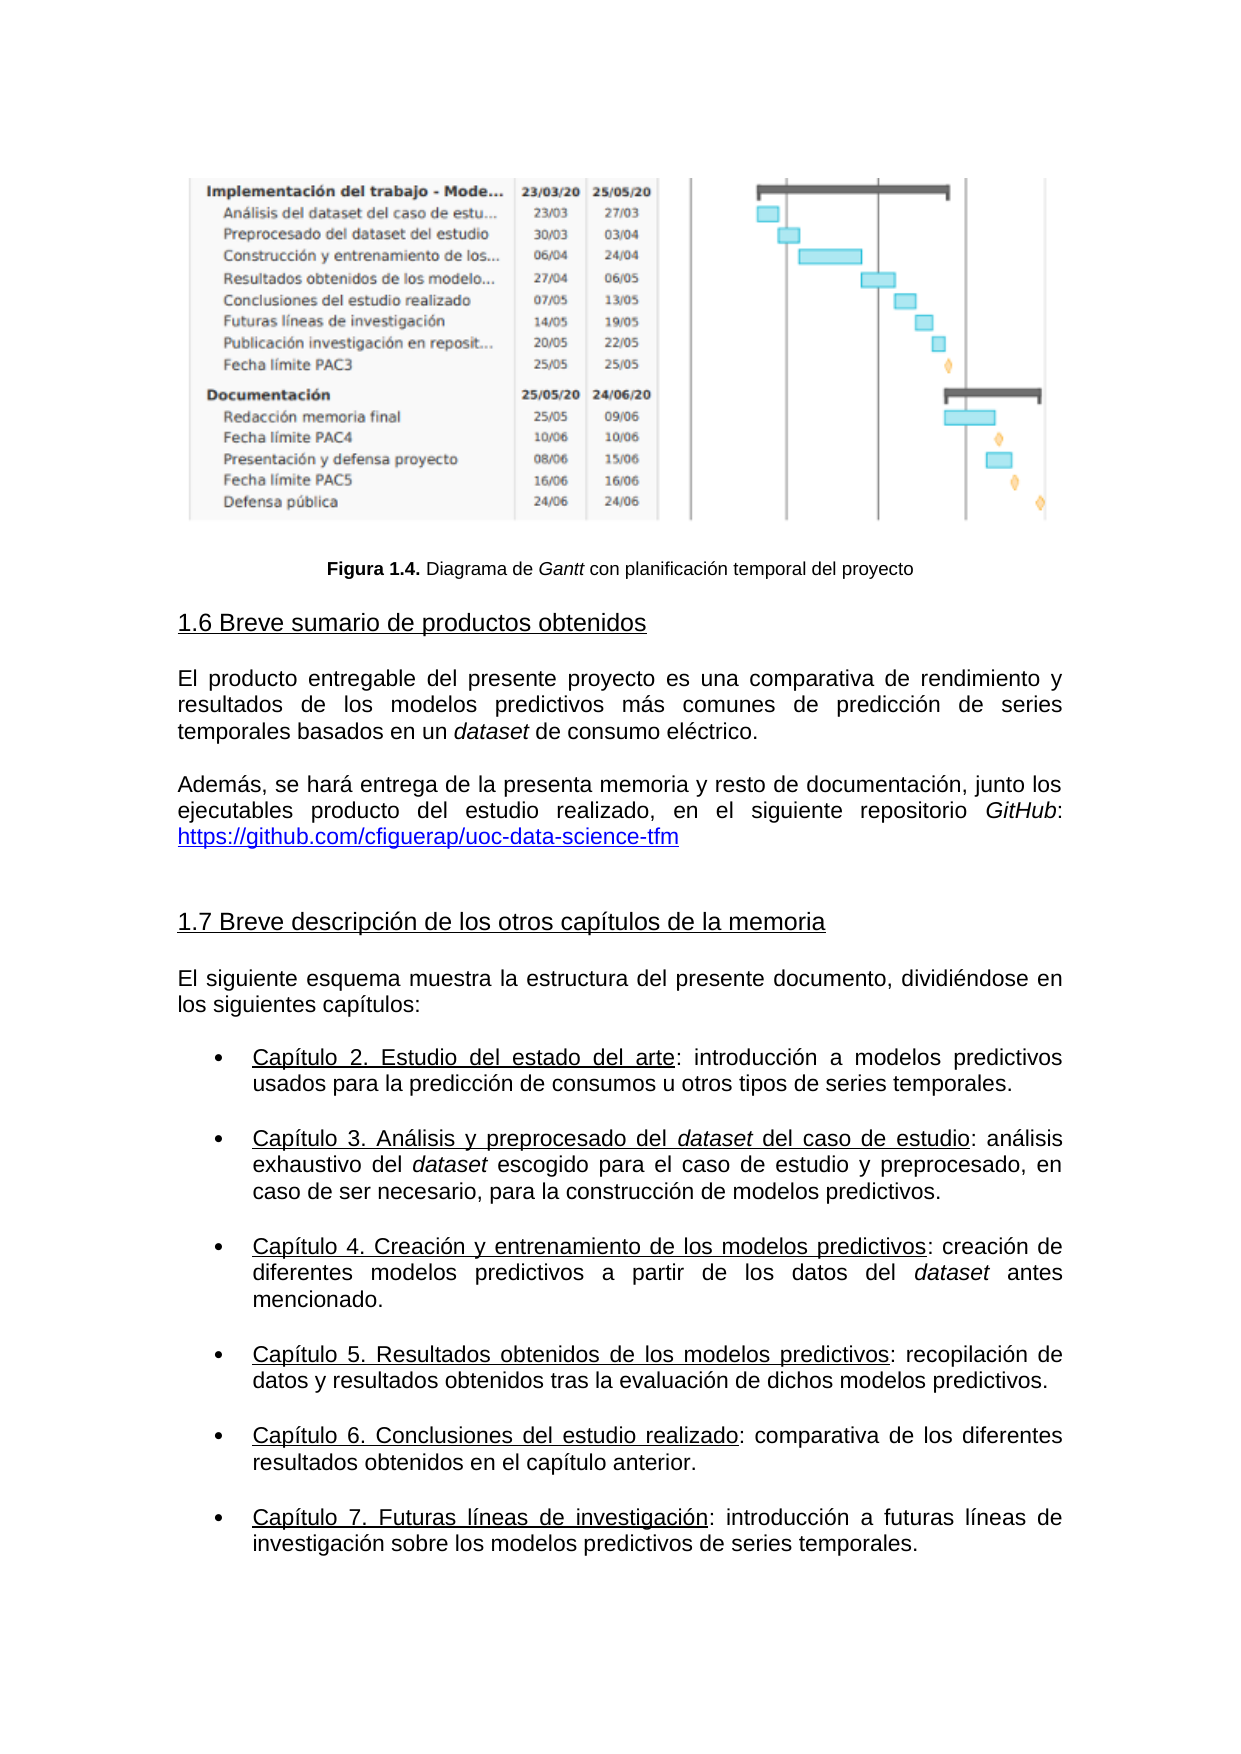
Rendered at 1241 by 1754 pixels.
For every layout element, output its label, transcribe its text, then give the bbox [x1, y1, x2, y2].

list Capítulo 2. Estudio del estado del arte: introducción a modelos predictivos usados para la predicción de consumos u otros tipos de series temporales. [215, 1044, 1063, 1096]
list Capítulo 5. Resultados obtenidos de los modelos predictivos: recopilación de datos y resultados obtenidos tras la evaluación de dichos modelos predictivos. [215, 1341, 1063, 1393]
text Figura 1.4. Diagrama de Gantt con planificación temporal del proyecto [177, 557, 1063, 579]
list Capítulo 3. Análisis y preprocesado del dataset del caso de estudio: análisis exhaustivo del dataset escogido para el caso de estudio y preprocesado, en caso de ser necesario, para la construcción de modelos predictivos. [215, 1125, 1063, 1204]
list Capítulo 6. Conclusiones del estudio realizado: comparativa de los diferentes resultados obtenidos en el capítulo anterior. [215, 1422, 1063, 1475]
subtitle 1.6 Breve sumario de productos obtenidos [177, 579, 1063, 636]
subtitle 1.7 Breve descripción de los otros capítulos de la memoria [177, 907, 1063, 936]
text El producto entregable del presente proyecto es una comparativa de rendimiento y resultados de los modelos predictivos más comunes de predicción de series temporales basados en un dataset de consumo eléctrico. [177, 665, 1063, 744]
text Además, se hará entrega de la presenta memoria y resto de documentación, junto los ejecutables producto del estudio realizado, en el siguiente repositorio GitHub: https://github.com/cfiguerap/uoc-data-science-tfm [177, 771, 1063, 849]
list Capítulo 7. Futuras líneas de investigación: introducción a futuras líneas de investigación sobre los modelos predictivos de series temporales. [215, 1504, 1063, 1556]
text El siguiente esquema muestra la estructura del presente documento, dividiéndose en los siguientes capítulos: [177, 964, 1063, 1017]
list Capítulo 4. Creación y entrenamiento de los modelos predictivos: creación de diferentes modelos predictivos a partir de los datos del dataset antes mencionado. [215, 1233, 1063, 1312]
